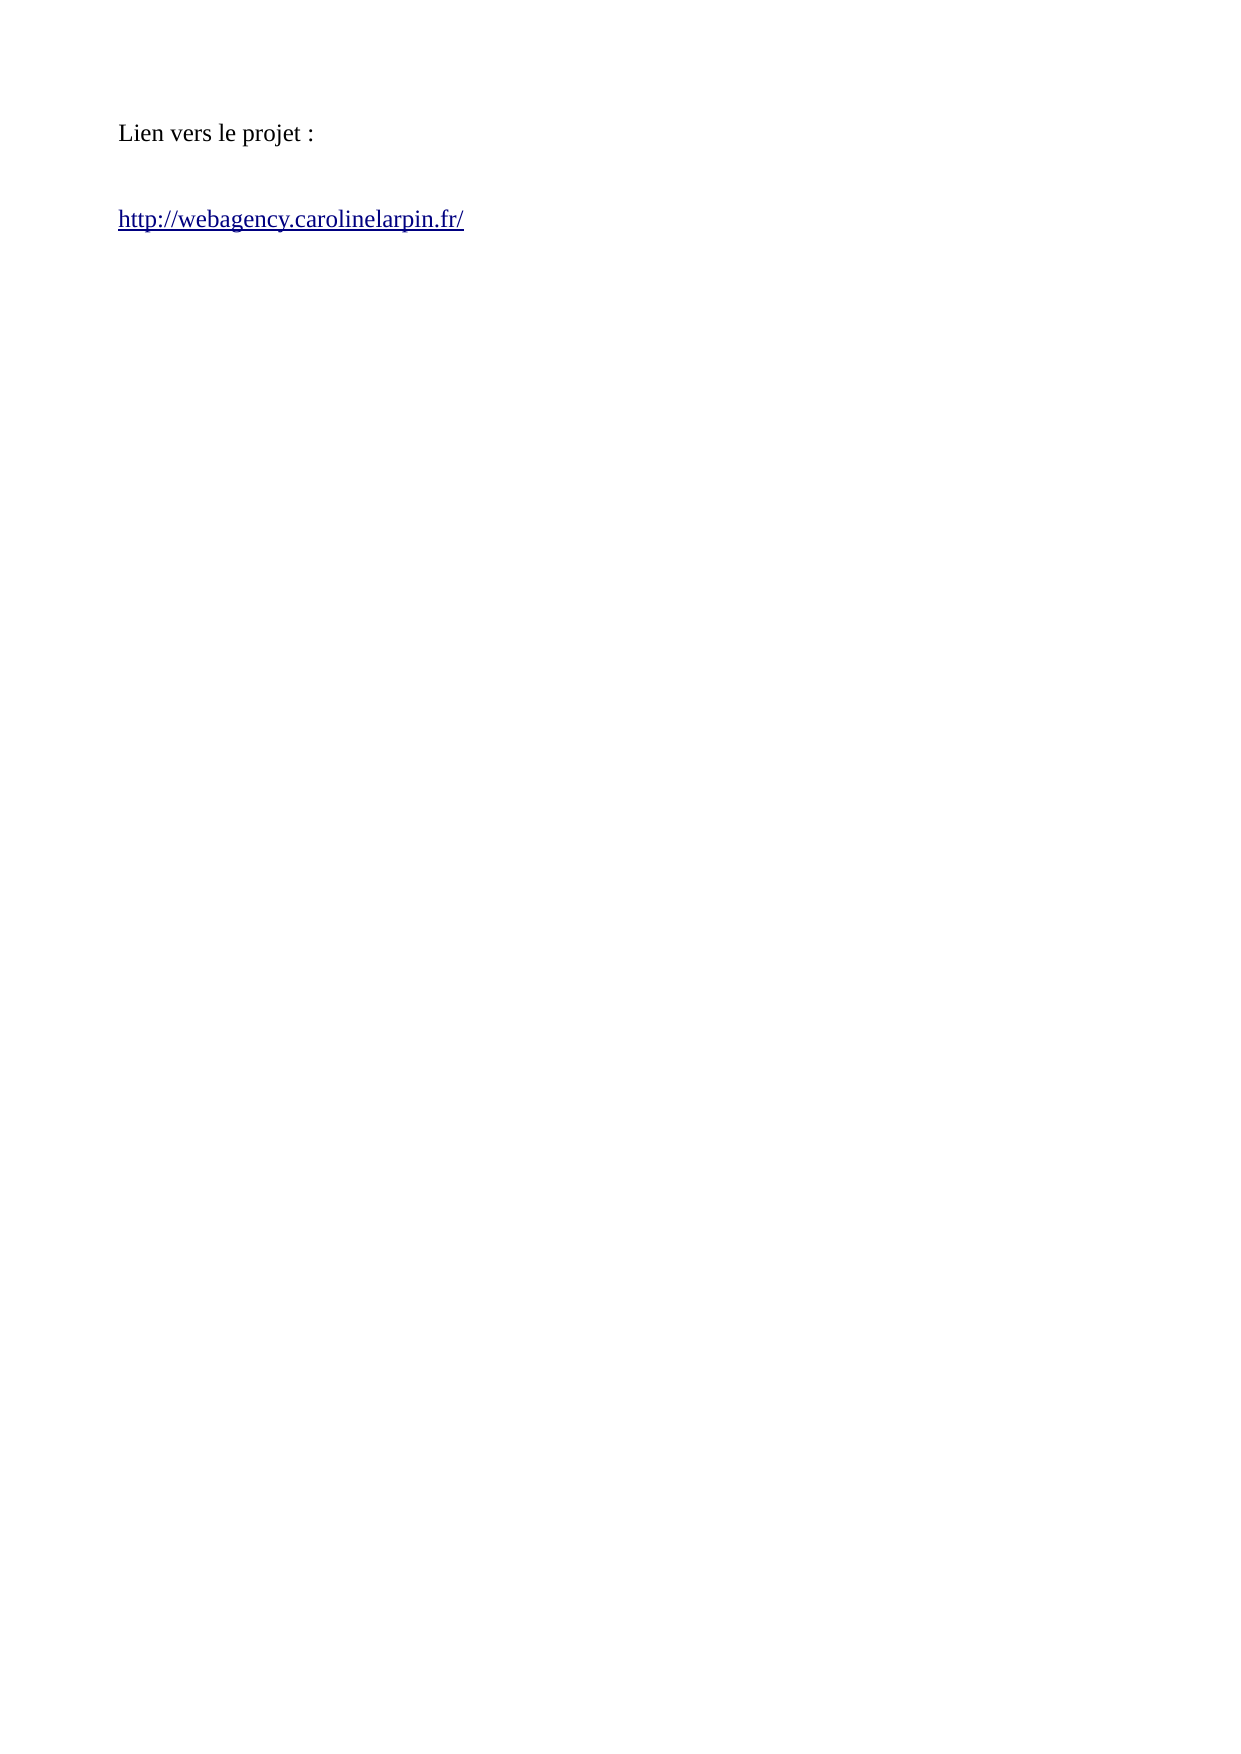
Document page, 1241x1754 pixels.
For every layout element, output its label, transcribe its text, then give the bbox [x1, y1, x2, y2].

text Lien vers le projet : [118, 118, 1122, 147]
text http://webagency.carolinelarpin.fr/ [118, 204, 1122, 233]
